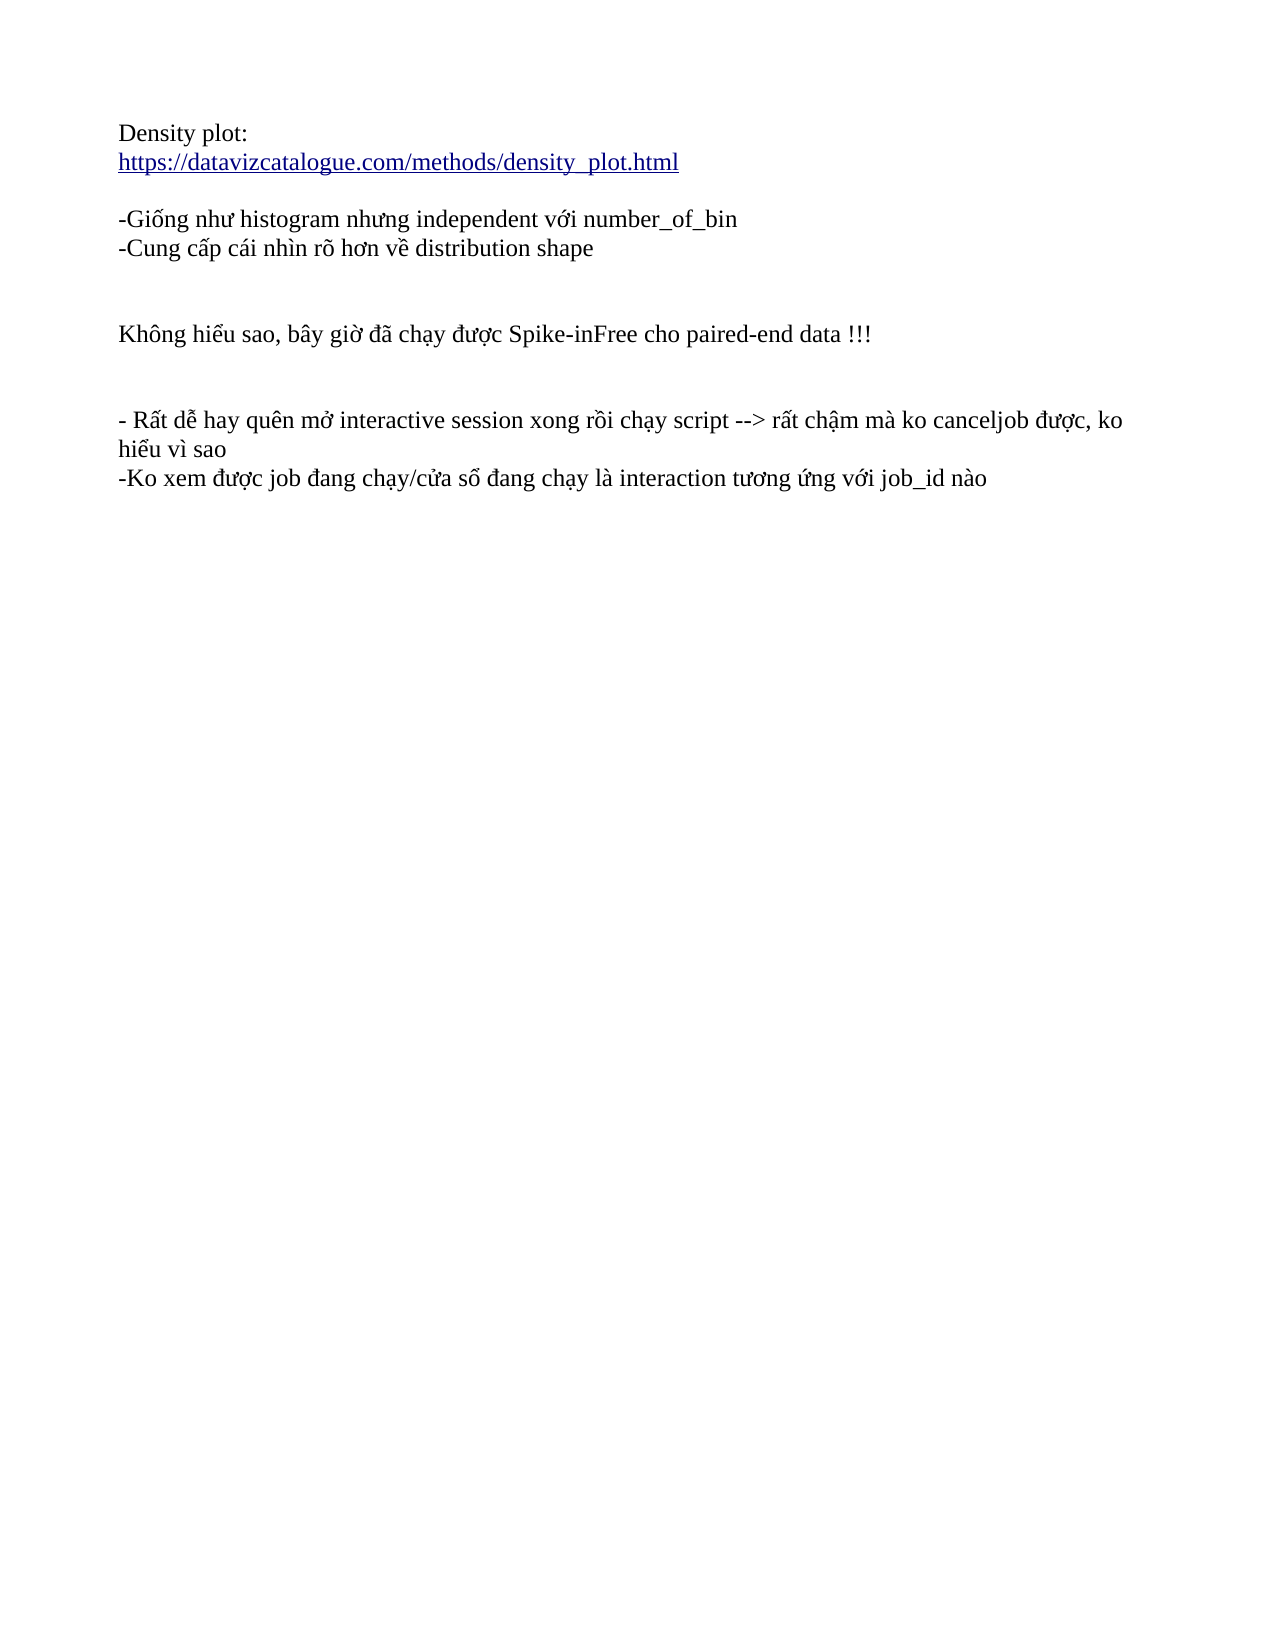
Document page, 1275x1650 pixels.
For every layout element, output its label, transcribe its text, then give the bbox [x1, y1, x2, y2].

text - Rất dễ hay quên mở interactive session xong rồi chạy script --> rất chậm mà ko canceljob được, ko hiểu vì sao [118, 406, 1157, 463]
text -Giống như histogram nhưng independent với number_of_bin [118, 204, 1157, 233]
text -Cung cấp cái nhìn rõ hơn về distribution shape [118, 233, 1157, 262]
text Density plot: [118, 118, 1157, 147]
text https://datavizcatalogue.com/methods/density_plot.html [118, 147, 1157, 176]
text Không hiểu sao, bây giờ đã chạy được Spike-inFree cho paired-end data !!! [118, 319, 1157, 348]
text -Ko xem được job đang chạy/cửa sổ đang chạy là interaction tương ứng với job_id nào [118, 463, 1157, 492]
